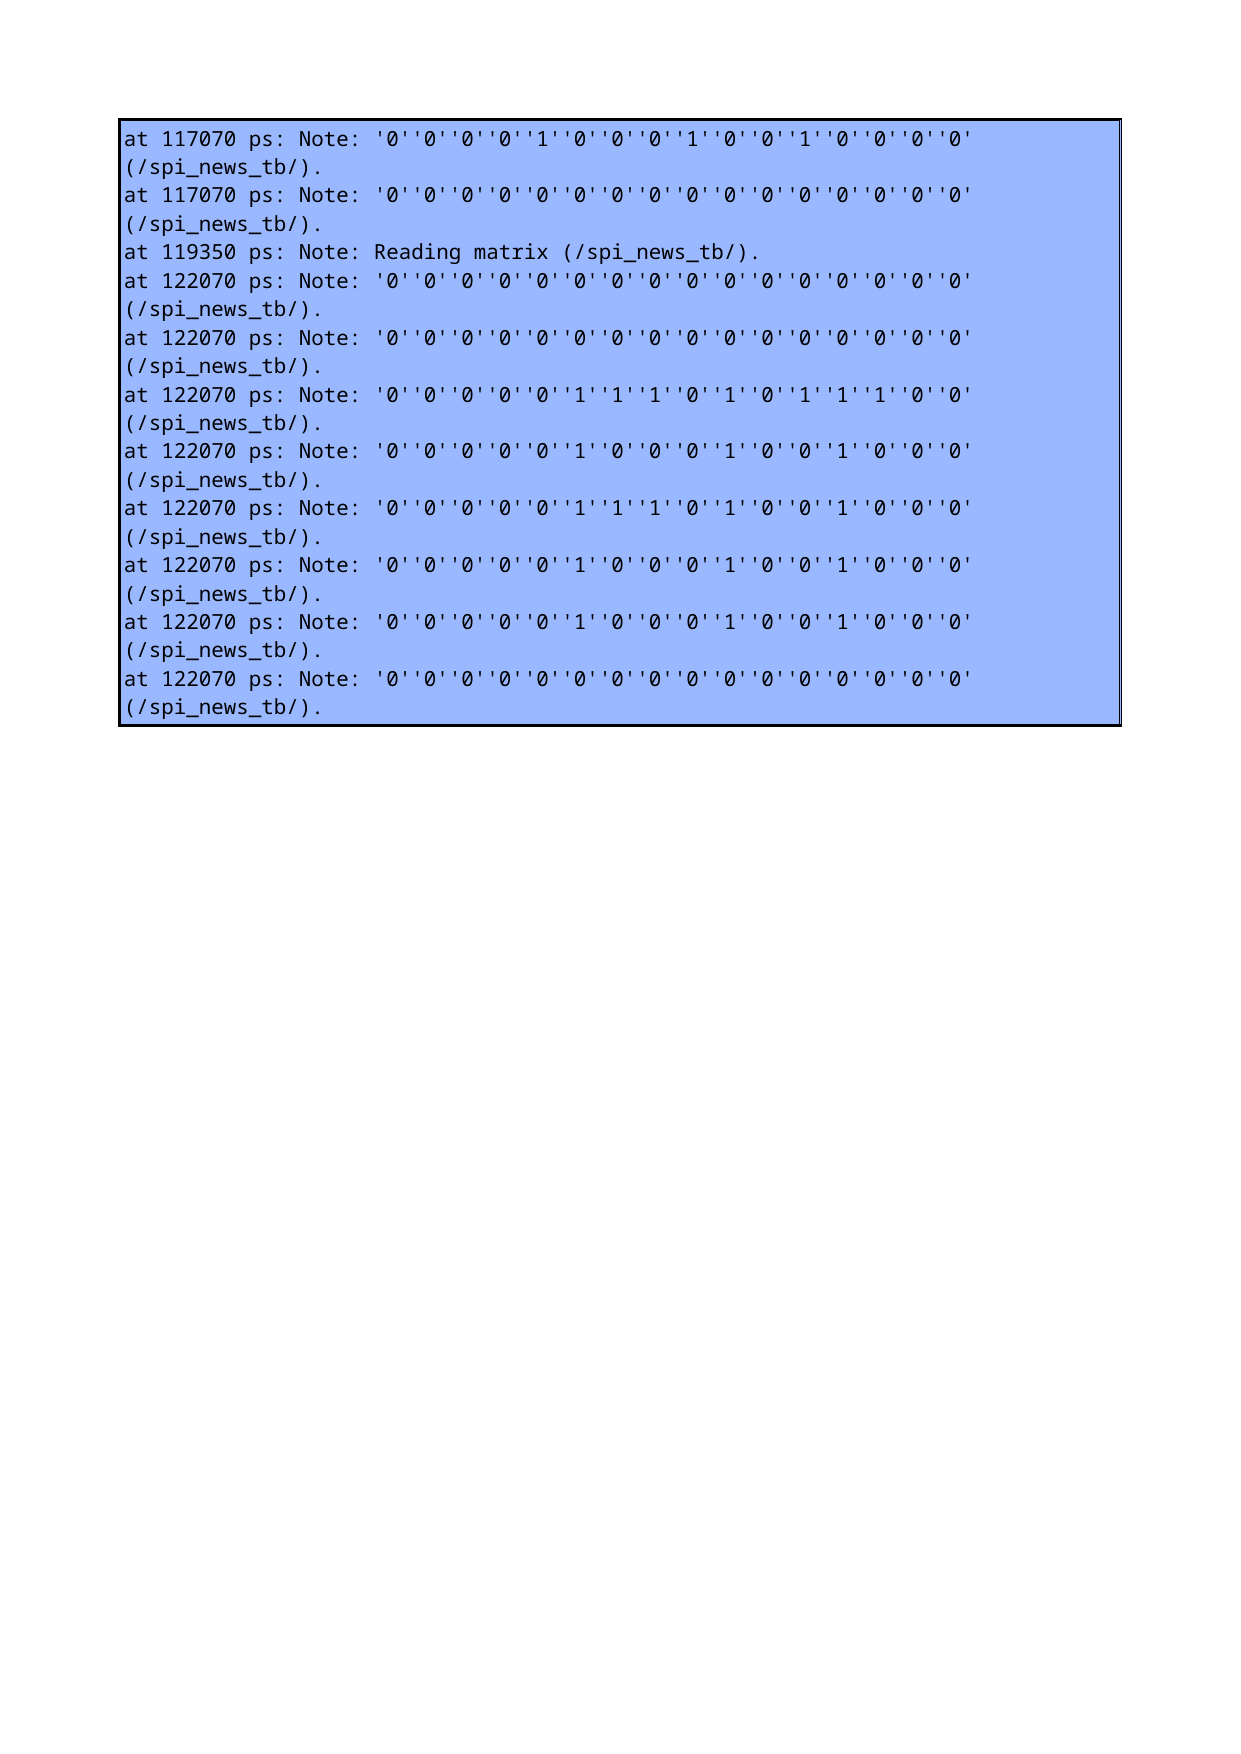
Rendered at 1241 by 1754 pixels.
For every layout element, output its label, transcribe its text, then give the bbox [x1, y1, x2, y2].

subtitle at 117070 ps: Note: '0''0''0''0''0''0''0''0''0''0''0''0''0''0''0''0' (/spi_news_tb/). [121, 175, 1119, 232]
subtitle at 122070 ps: Note: '0''0''0''0''0''0''0''0''0''0''0''0''0''0''0''0' (/spi_news_tb/). [121, 658, 1119, 724]
subtitle at 122070 ps: Note: '0''0''0''0''0''1''0''0''0''1''0''0''1''0''0''0' (/spi_news_tb/). [121, 431, 1119, 488]
subtitle at 122070 ps: Note: '0''0''0''0''0''1''1''1''0''1''0''0''1''0''0''0' (/spi_news_tb/). [121, 488, 1119, 545]
subtitle at 122070 ps: Note: '0''0''0''0''0''1''0''0''0''1''0''0''1''0''0''0' (/spi_news_tb/). [121, 602, 1119, 658]
subtitle at 122070 ps: Note: '0''0''0''0''0''0''0''0''0''0''0''0''0''0''0''0' (/spi_news_tb/). [121, 317, 1119, 374]
subtitle at 119350 ps: Note: Reading matrix (/spi_news_tb/). [121, 232, 1119, 260]
subtitle at 122070 ps: Note: '0''0''0''0''0''1''1''1''0''1''0''1''1''1''0''0' (/spi_news_tb/). [121, 374, 1119, 431]
subtitle at 122070 ps: Note: '0''0''0''0''0''0''0''0''0''0''0''0''0''0''0''0' (/spi_news_tb/). [121, 260, 1119, 317]
subtitle at 117070 ps: Note: '0''0''0''0''1''0''0''0''1''0''0''1''0''0''0''0' (/spi_news_tb/). [121, 121, 1119, 175]
subtitle at 122070 ps: Note: '0''0''0''0''0''1''0''0''0''1''0''0''1''0''0''0' (/spi_news_tb/). [121, 545, 1119, 602]
